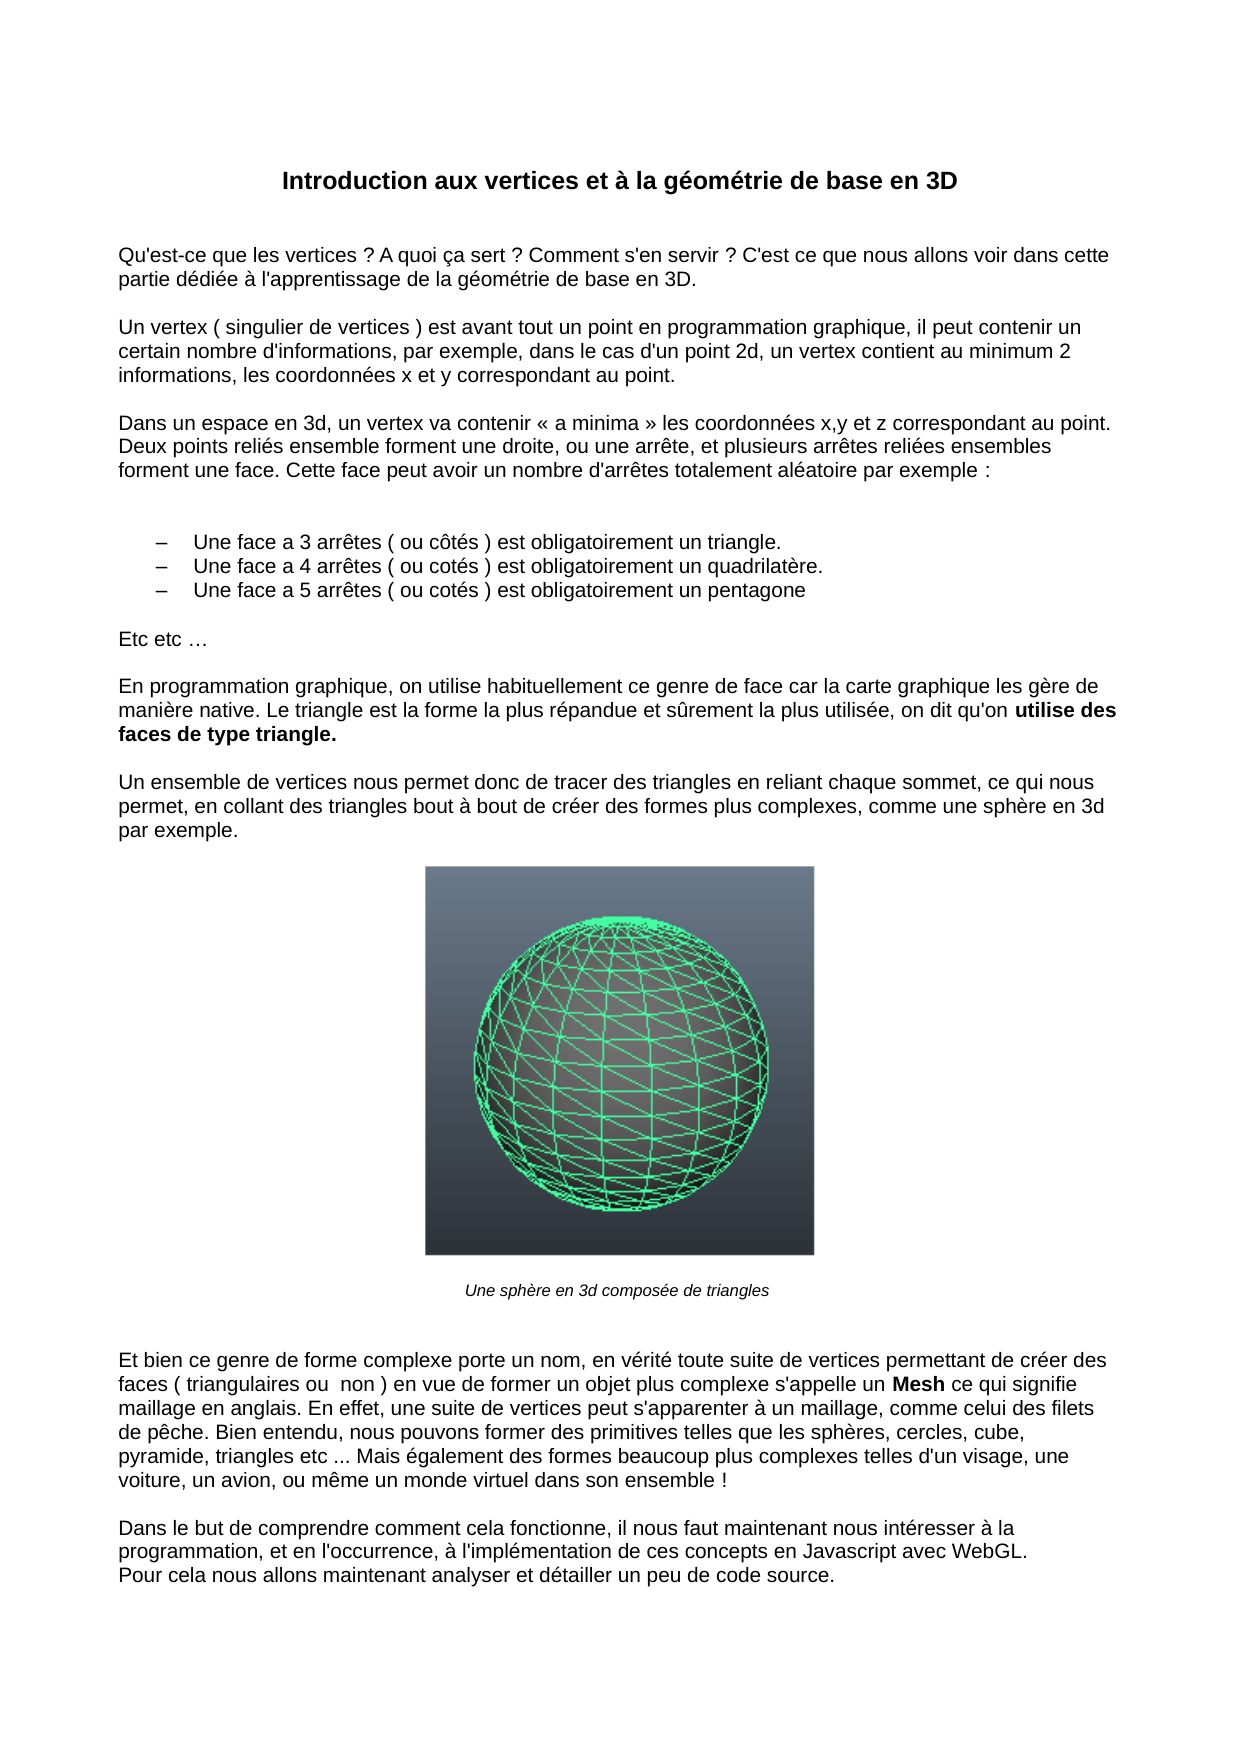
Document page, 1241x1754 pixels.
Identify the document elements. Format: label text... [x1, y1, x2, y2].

text Dans le but de comprendre comment cela fonctionne, il nous faut maintenant nous intéresser à la programmation, et en l'occurrence, à l'implémentation de ces concepts en Javascript avec WebGL. [118, 1515, 1122, 1563]
text Qu'est-ce que les vertices ? A quoi ça sert ? Comment s'en servir ? C'est ce que nous allons voir dans cette partie dédiée à l'apprentissage de la géométrie de base en 3D. [118, 243, 1122, 291]
text Et bien ce genre de forme complexe porte un nom, en vérité toute suite de vertices permettant de créer des faces ( triangulaires ou non ) en vue de former un objet plus complexe s'appelle un Mesh ce qui signifie maillage en anglais. En effet, une suite de vertices peut s'apparenter à un maillage, comme celui des filets de pêche. Bien entendu, nous pouvons former des primitives telles que les sphères, cercles, cube, pyramide, triangles etc ... Mais également des formes beaucoup plus complexes telles d'un visage, une voiture, un avion, ou même un monde virtuel dans son ensemble ! [118, 1348, 1122, 1491]
list Une face a 5 arrêtes ( ou cotés ) est obligatoirement un pentagone [156, 578, 1122, 602]
text Un vertex ( singulier de vertices ) est avant tout un point en programmation graphique, il peut contenir un certain nombre d'informations, par exemple, dans le cas d'un point 2d, un vertex contient au minimum 2 informations, les coordonnées x et y correspondant au point. [118, 314, 1122, 386]
list Une face a 4 arrêtes ( ou cotés ) est obligatoirement un quadrilatère. [156, 554, 1122, 578]
text Une sphère en 3d composée de triangles [118, 1281, 1122, 1300]
text Introduction aux vertices et à la géométrie de base en 3D [118, 166, 1122, 195]
text Pour cela nous allons maintenant analyser et détailler un peu de code source. [118, 1563, 1122, 1587]
text En programmation graphique, on utilise habituellement ce genre de face car la carte graphique les gère de manière native. Le triangle est la forme la plus répandue et sûrement la plus utilisée, on dit qu'on utilise des faces de type triangle. [118, 674, 1122, 746]
list Une face a 3 arrêtes ( ou côtés ) est obligatoirement un triangle. [156, 530, 1122, 554]
text Dans un espace en 3d, un vertex va contenir « a minima » les coordonnées x,y et z correspondant au point. Deux points reliés ensemble forment une droite, ou une arrête, et plusieurs arrêtes reliées ensembles forment une face. Cette face peut avoir un nombre d'arrêtes totalement aléatoire par exemple : [118, 410, 1122, 482]
picture [424, 866, 816, 1257]
text Un ensemble de vertices nous permet donc de tracer des triangles en reliant chaque sommet, ce qui nous permet, en collant des triangles bout à bout de créer des formes plus complexes, comme une sphère en 3d par exemple. [118, 770, 1122, 842]
text Etc etc … [118, 626, 1122, 650]
